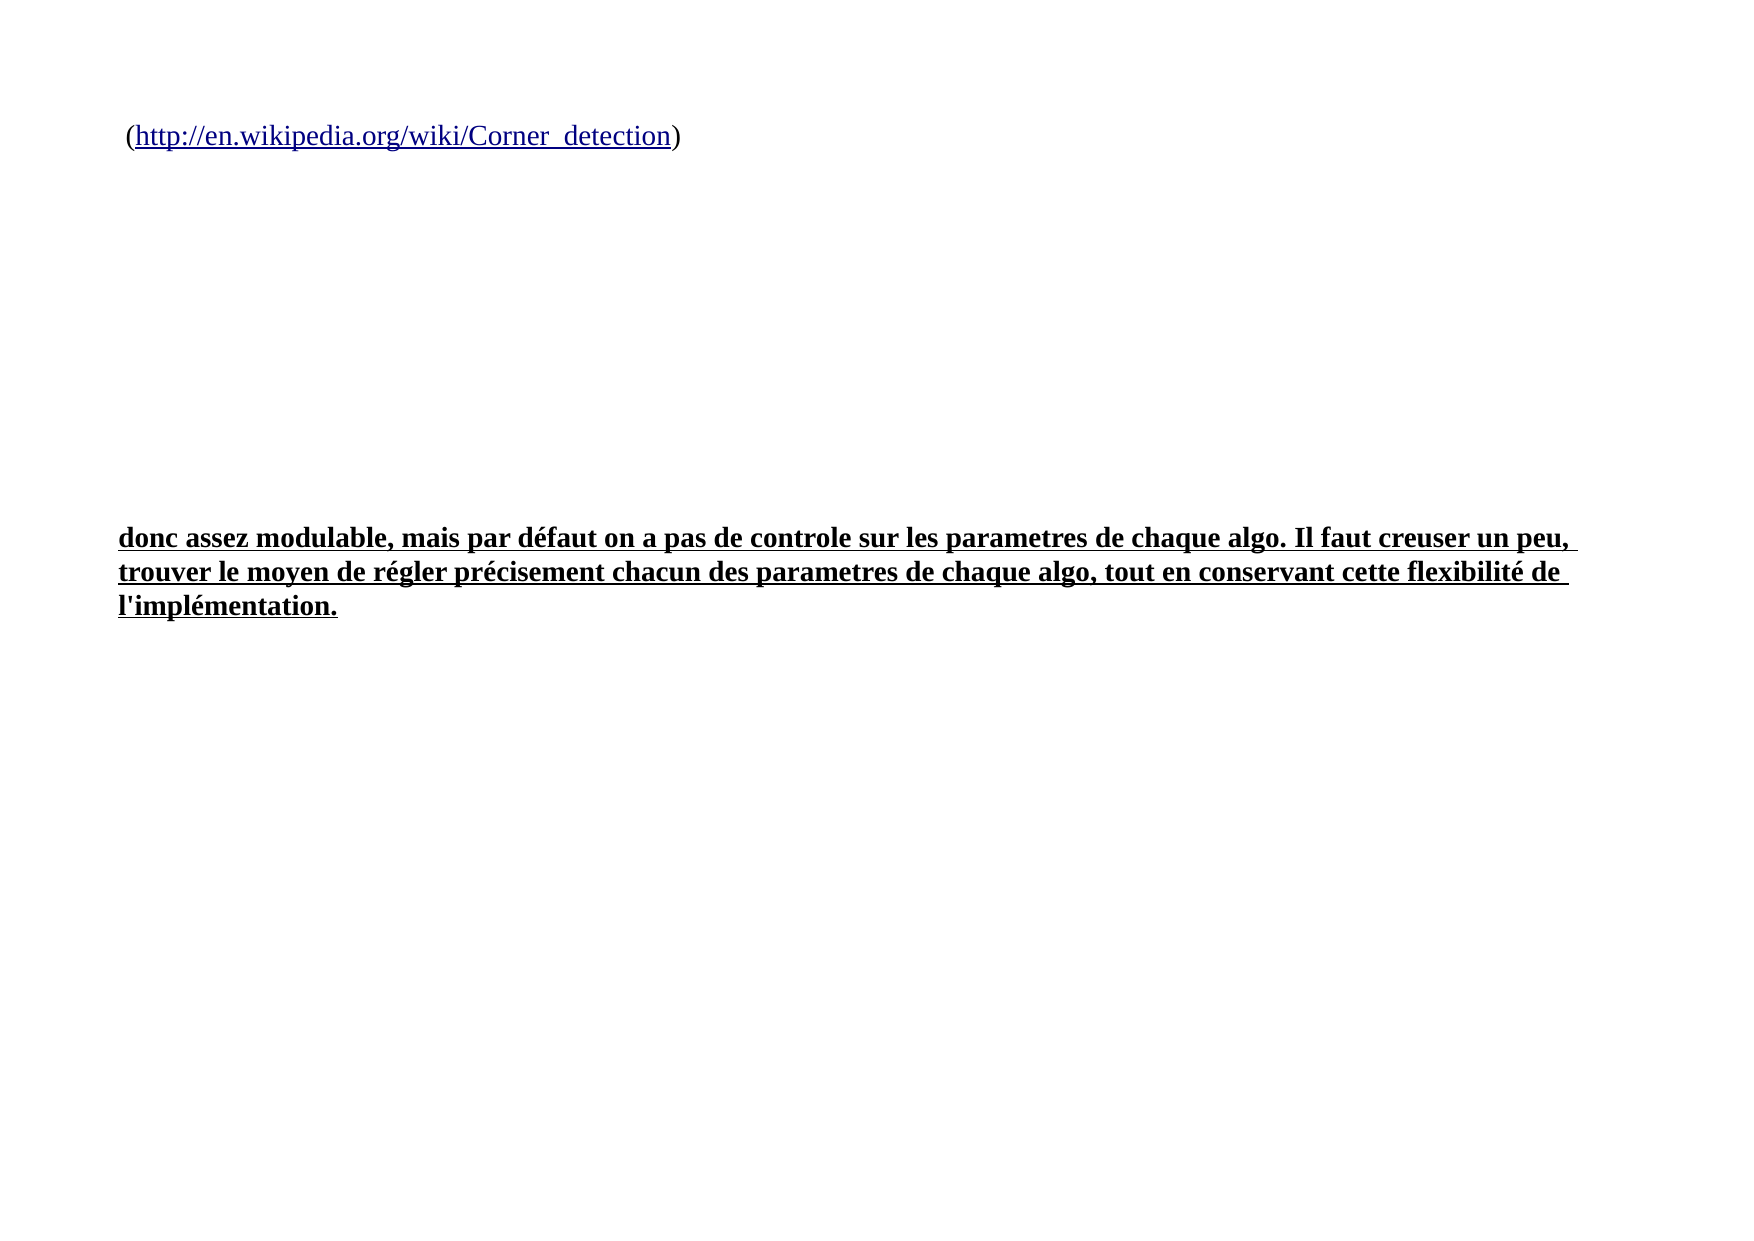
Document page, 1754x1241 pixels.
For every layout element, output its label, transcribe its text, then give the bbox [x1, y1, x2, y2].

text donc assez modulable, mais par défaut on a pas de controle sur les parametres de chaque algo. Il faut creuser un peu, trouver le moyen de régler précisement chacun des parametres de chaque algo, tout en conservant cette flexibilité de l'implémentation. [118, 521, 1636, 621]
text (http://en.wikipedia.org/wiki/Corner_detection) [118, 118, 1636, 152]
